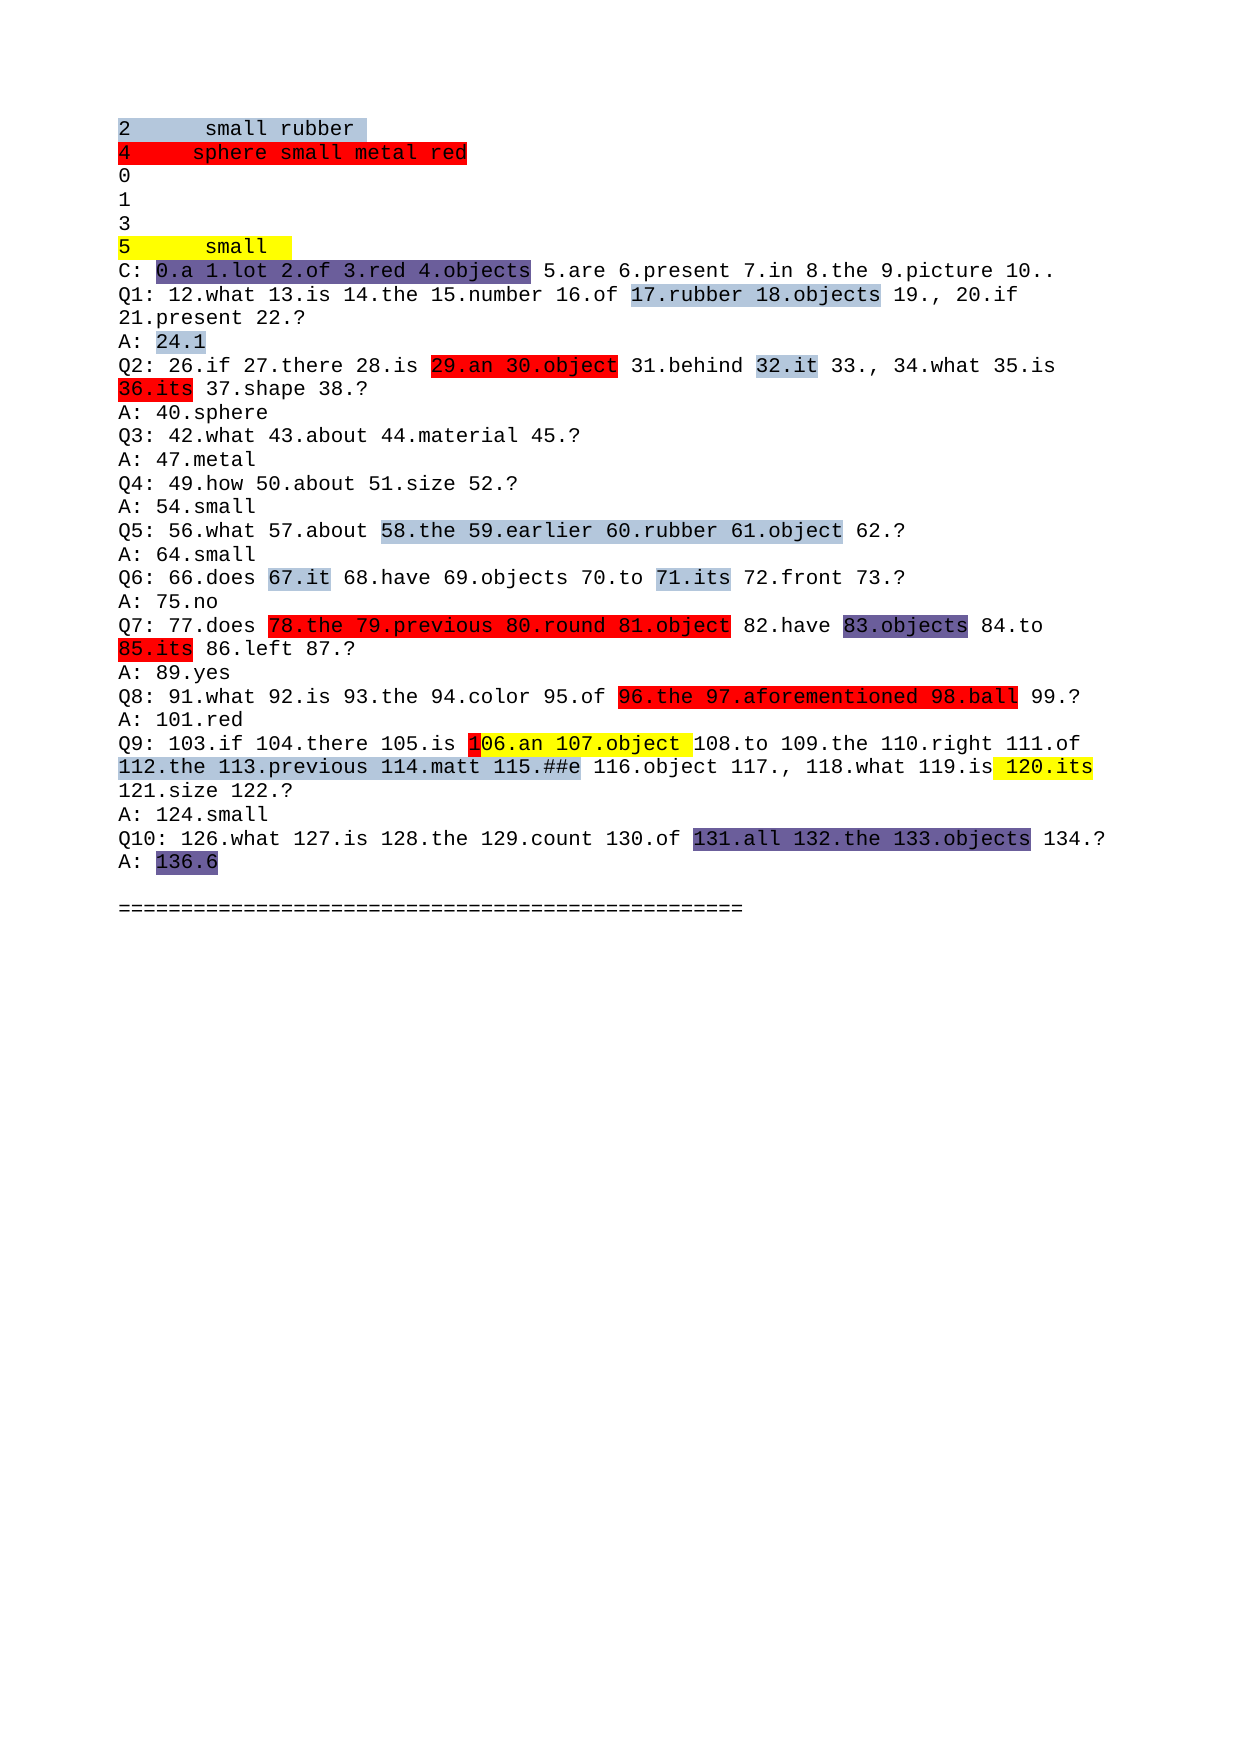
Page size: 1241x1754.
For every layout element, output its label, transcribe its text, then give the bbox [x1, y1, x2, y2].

text 2 small rubber 4 sphere small metal red 0 1 3 5 small C: 0.a 1.lot 2.of 3.red 4.objects 5.are 6.present 7.in 8.the 9.picture 10.. Q1: 12.what 13.is 14.the 15.number 16.of 17.rubber 18.objects 19., 20.if 21.present 22.? A: 24.1 Q2: 26.if 27.there 28.is 29.an 30.object 31.behind 32.it 33., 34.what 35.is 36.its 37.shape 38.? A: 40.sphere Q3: 42.what 43.about 44.material 45.? A: 47.metal Q4: 49.how 50.about 51.size 52.? A: 54.small Q5: 56.what 57.about 58.the 59.earlier 60.rubber 61.object 62.? A: 64.small Q6: 66.does 67.it 68.have 69.objects 70.to 71.its 72.front 73.? A: 75.no Q7: 77.does 78.the 79.previous 80.round 81.object 82.have 83.objects 84.to 85.its 86.left 87.? A: 89.yes Q8: 91.what 92.is 93.the 94.color 95.of 96.the 97.aforementioned 98.ball 99.? A: 101.red Q9: 103.if 104.there 105.is 106.an 107.object 108.to 109.the 110.right 111.of 112.the 113.previous 114.matt 115.##e 116.object 117., 118.what 119.is 120.its 121.size 122.? A: 124.small Q10: 126.what 127.is 128.the 129.count 130.of 131.all 132.the 133.objects 134.? A: 136.6 ================================================== [118, 118, 1122, 969]
